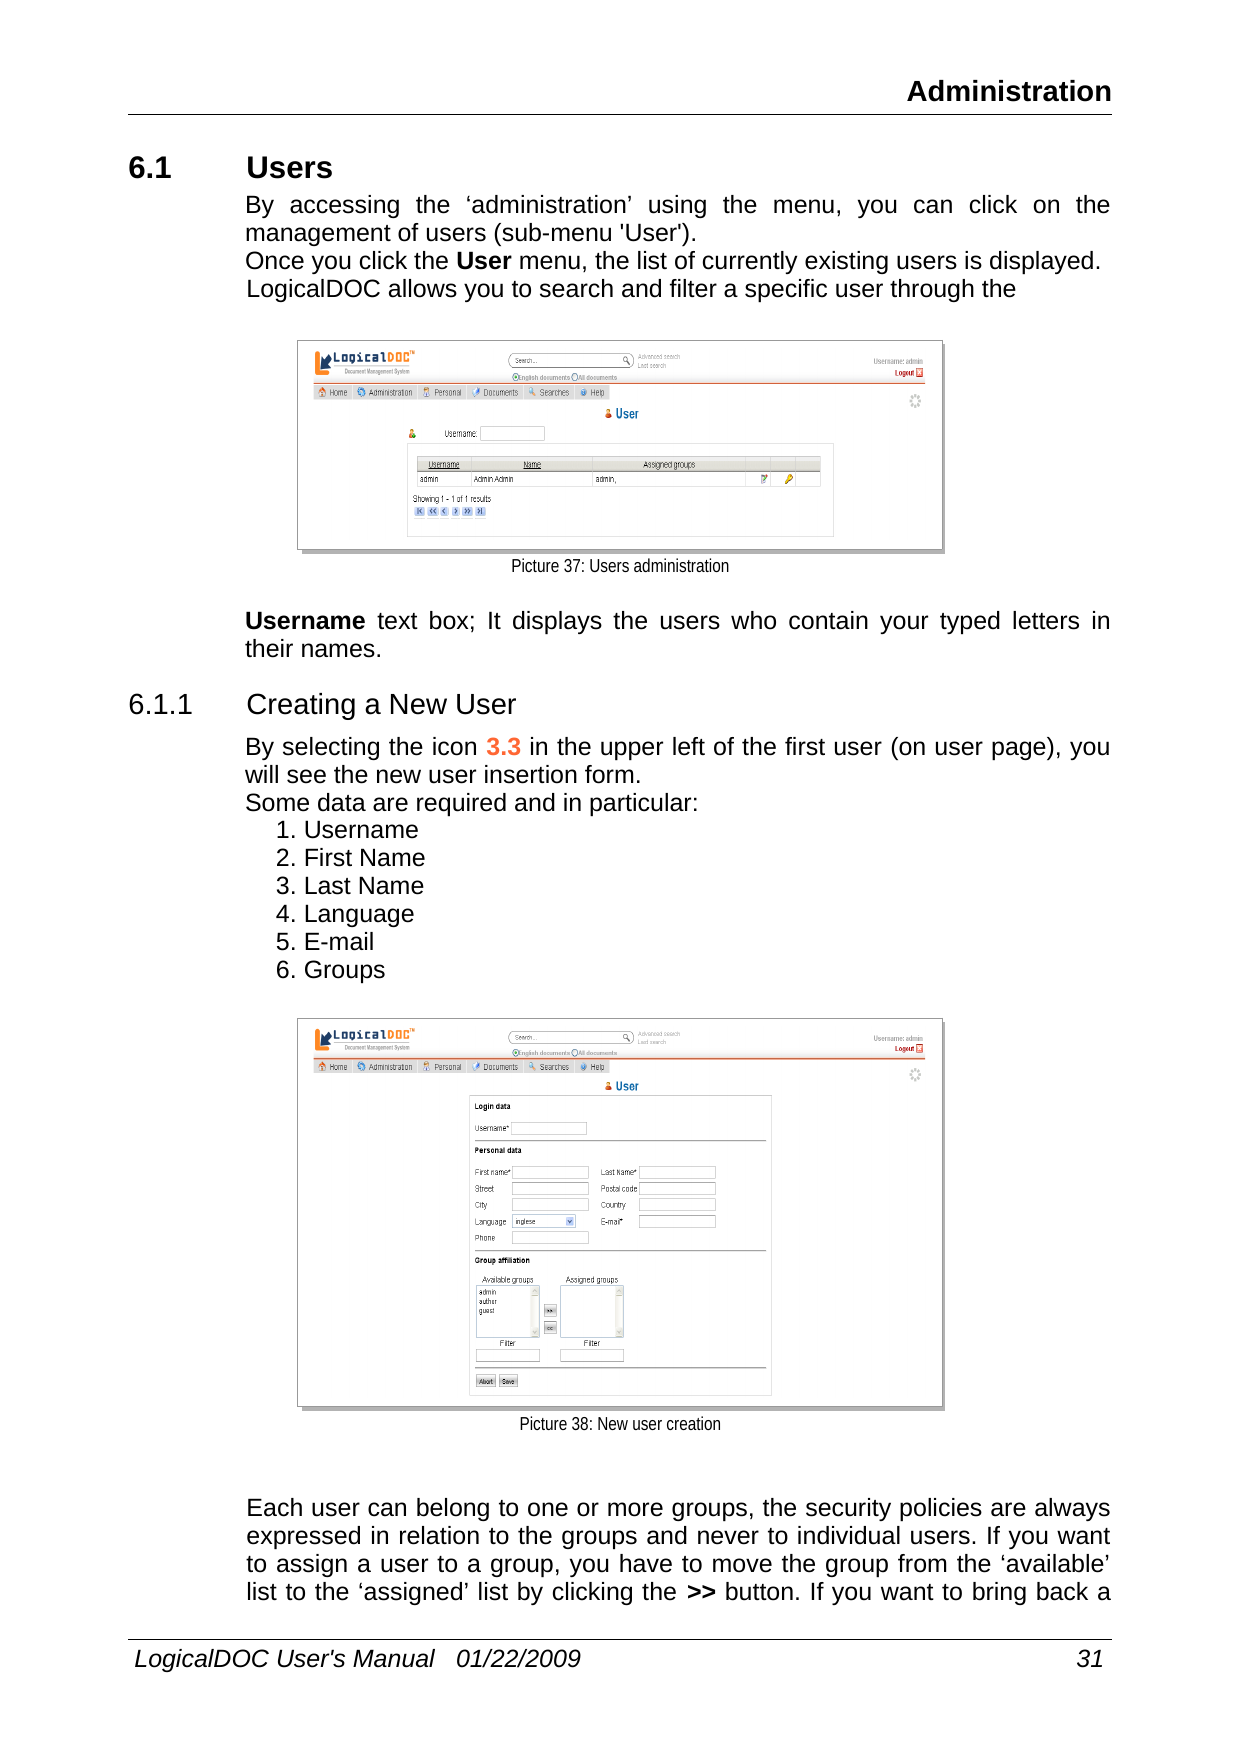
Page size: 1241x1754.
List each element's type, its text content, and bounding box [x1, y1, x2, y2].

subtitle Users [128, 150, 1112, 185]
text 6. Groups [276, 956, 1112, 984]
subtitle Creating a New User [128, 688, 1112, 720]
text Picture 37: Users administration [297, 550, 943, 577]
text 5. E-mail [276, 928, 1112, 956]
text 1. Username [276, 816, 1112, 844]
text Some data are required and in particular: [245, 788, 1112, 816]
text Each user can belong to one or more groups, the security policies are always expressed in relation to the groups and never to individual users. If you want to assign a user to a group, you have to move the group from the ‘available’ list to the ‘assigned’ list by clicking the >> button. If you want to bring back a [246, 1494, 1112, 1606]
picture [313, 1026, 926, 1398]
text LogicalDOC allows you to search and filter a specific user through the [246, 275, 1112, 303]
text Username text box; It displays the users who contain your typed letters in their names. [245, 303, 1112, 663]
picture [313, 348, 926, 540]
text Picture 38: New user creation [297, 1407, 943, 1434]
text 2. First Name [276, 844, 1112, 872]
text 4. Language [276, 900, 1112, 928]
text By accessing the ‘administration’ using the menu, you can click on the management of users (sub-menu 'User'). [245, 191, 1112, 247]
text Once you click the User menu, the list of currently existing users is displayed. [245, 247, 1112, 275]
text 3. Last Name [276, 872, 1112, 900]
text By selecting the icon 3.3 in the upper left of the first user (on user page), you will see the new user insertion form. [245, 733, 1112, 788]
